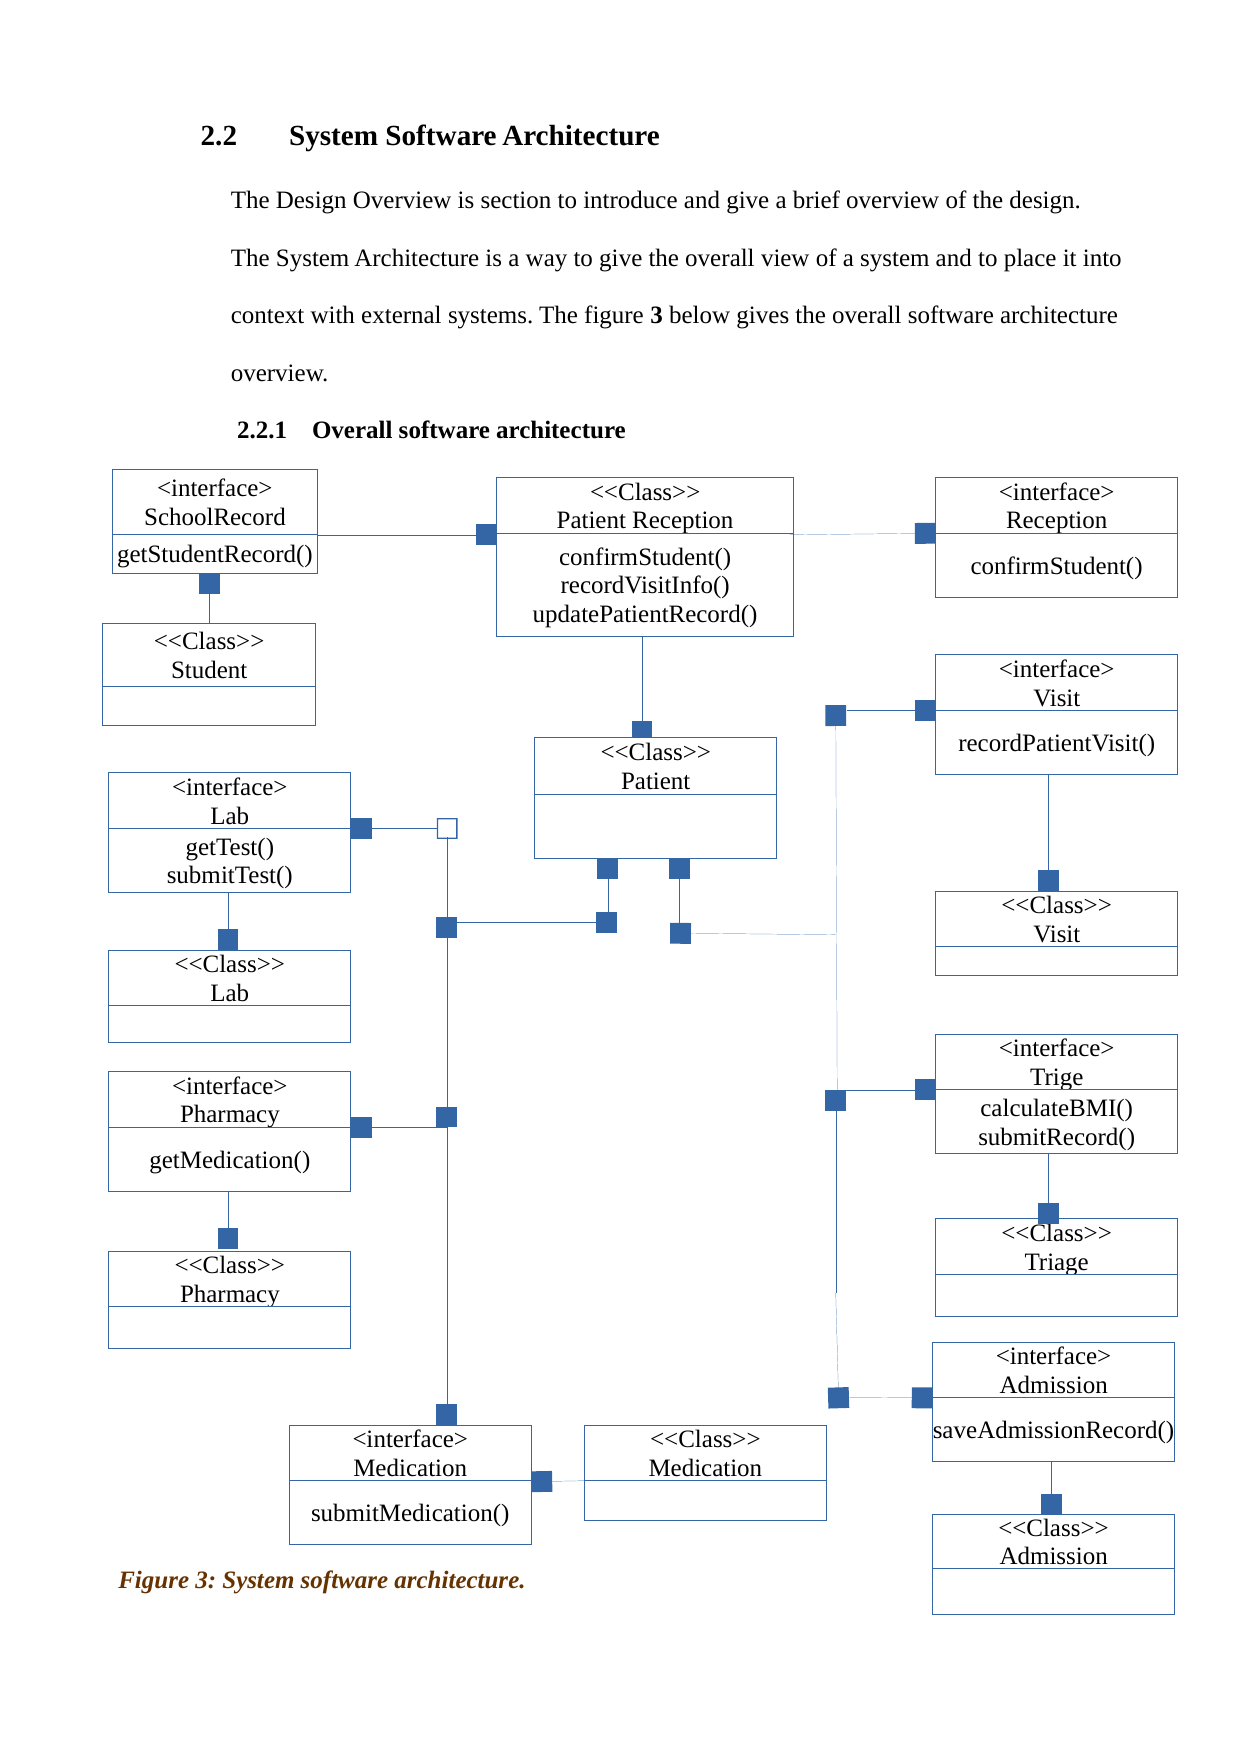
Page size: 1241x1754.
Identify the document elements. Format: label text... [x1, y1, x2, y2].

list Overall software architecture [231, 415, 1122, 444]
list System Software Architecture [193, 118, 1122, 152]
list The Design Overview is section to introduce and give a brief overview of the design. The System Architecture is a way to give the overall view of a system and to place it into context with external systems. The figure 3 below gives the overall software architecture overview. [193, 185, 1122, 386]
text Figure 3: System software architecture. [118, 1565, 932, 1594]
